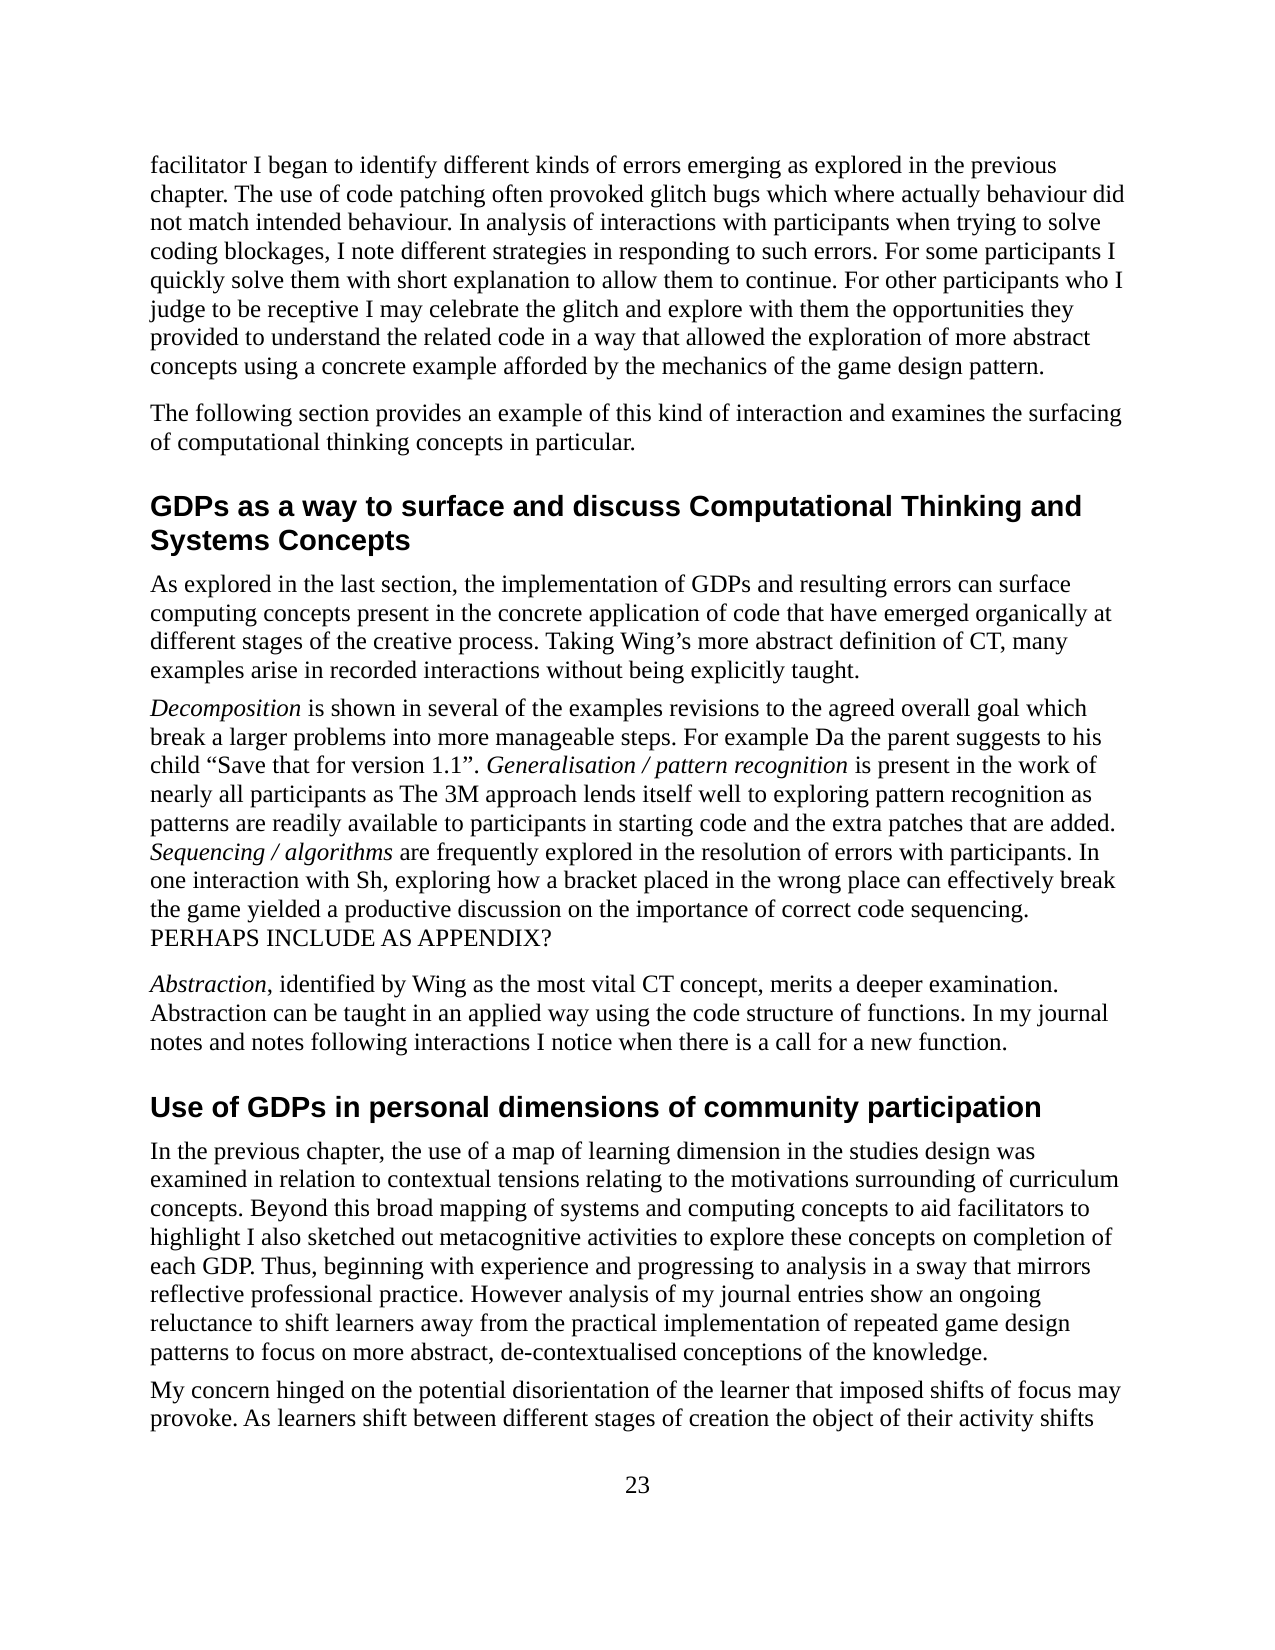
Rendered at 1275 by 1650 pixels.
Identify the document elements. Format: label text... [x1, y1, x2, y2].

text In the previous chapter, the use of a map of learning dimension in the studies design was examined in relation to contextual tensions relating to the motivations surrounding of curriculum concepts. Beyond this broad mapping of systems and computing concepts to aid facilitators to highlight I also sketched out metacognitive activities to explore these concepts on completion of each GDP. Thus, beginning with experience and progressing to analysis in a sway that mirrors reflective professional practice. However analysis of my journal entries show an ongoing reluctance to shift learners away from the practical implementation of repeated game design patterns to focus on more abstract, de-contextualised conceptions of the knowledge. [150, 1136, 1125, 1366]
subtitle GDPs as a way to surface and discuss Computational Thinking and Systems Concepts [150, 489, 1125, 556]
subtitle Use of GDPs in personal dimensions of community participation [150, 1090, 1125, 1123]
text The following section provides an example of this kind of interaction and examines the surfacing of computational thinking concepts in particular. [150, 398, 1125, 455]
text Decomposition is shown in several of the examples revisions to the agreed overall goal which break a larger problems into more manageable steps. For example Da the parent suggests to his child “Save that for version 1.1”. Generalisation / pattern recognition is present in the work of nearly all participants as The 3M approach lends itself well to exploring pattern recognition as patterns are readily available to participants in starting code and the extra patches that are added. Sequencing / algorithms are frequently explored in the resolution of errors with participants. In one interaction with Sh, exploring how a bracket placed in the wrong place can effectively break the game yielded a productive discussion on the importance of correct code sequencing. PERHAPS INCLUDE AS APPENDIX? [150, 693, 1125, 952]
text As explored in the last section, the implementation of GDPs and resulting errors can surface computing concepts present in the concrete application of code that have emerged organically at different stages of the creative process. Taking Wing’s more abstract definition of CT, many examples arise in recorded interactions without being explicitly taught. [150, 569, 1125, 684]
text Abstraction, identified by Wing as the most vital CT concept, merits a deeper examination. Abstraction can be taught in an applied way using the code structure of functions. In my journal notes and notes following interactions I notice when there is a call for a new function. [150, 969, 1125, 1056]
text facilitator I began to identify different kinds of errors emerging as explored in the previous chapter. The use of code patching often provoked glitch bugs which where actually behaviour did not match intended behaviour. In analysis of interactions with participants when trying to solve coding blockages, I note different strategies in responding to such errors. For some participants I quickly solve them with short explanation to allow them to continue. For other participants who I judge to be receptive I may celebrate the glitch and explore with them the opportunities they provided to understand the related code in a way that allowed the exploration of more abstract concepts using a concrete example afforded by the mechanics of the game design pattern. [150, 150, 1125, 380]
text My concern hinged on the potential disorientation of the learner that imposed shifts of focus may provoke. As learners shift between different stages of creation the object of their activity shifts [150, 1375, 1125, 1432]
